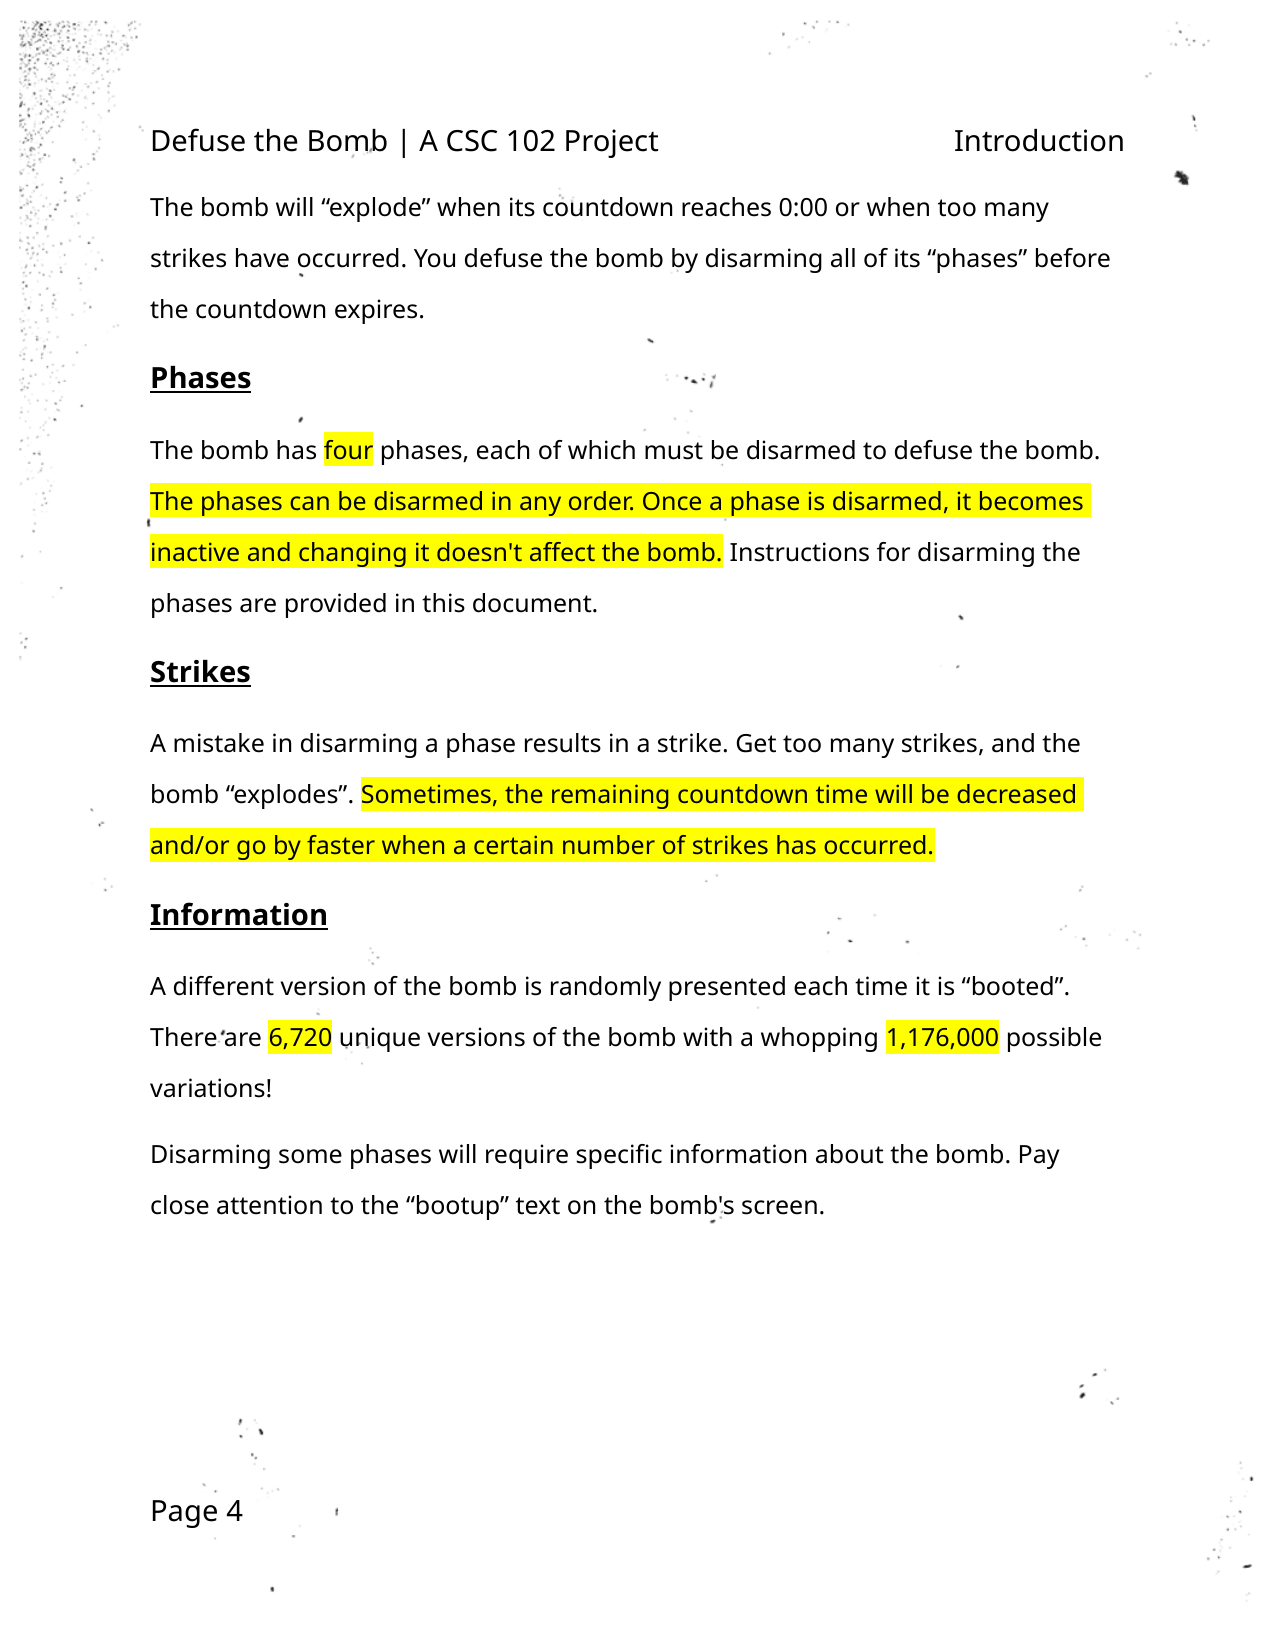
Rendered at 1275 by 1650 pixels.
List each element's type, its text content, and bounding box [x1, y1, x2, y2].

text Strikes [150, 651, 1125, 691]
text The bomb has four phases, each of which must be disarmed to defuse the bomb. The phases can be disarmed in any order. Once a phase is disarmed, it becomes inactive and changing it doesn't affect the bomb. Instructions for disarming the phases are provided in this document. [150, 432, 1125, 619]
text Disarming some phases will require specific information about the bomb. Pay close attention to the “bootup” text on the bomb's screen. [150, 1137, 1125, 1222]
text A different version of the bomb is randomly presented each time it is “booted”. There are 6,720 unique versions of the bomb with a whopping 1,176,000 possible variations! [150, 968, 1125, 1105]
text Information [150, 894, 1125, 934]
picture [0, 0, 1275, 1650]
text Phases [150, 358, 1125, 397]
text The bomb will “explode” when its countdown reaches 0:00 or when too many strikes have occurred. You defuse the bomb by disarming all of its “phases” before the countdown expires. [150, 190, 1125, 326]
text A mistake in disarming a phase results in a strike. Get too many strikes, and the bomb “explodes”. Sometimes, the remaining countdown time will be decreased and/or go by faster when a certain number of strikes has occurred. [150, 726, 1125, 862]
